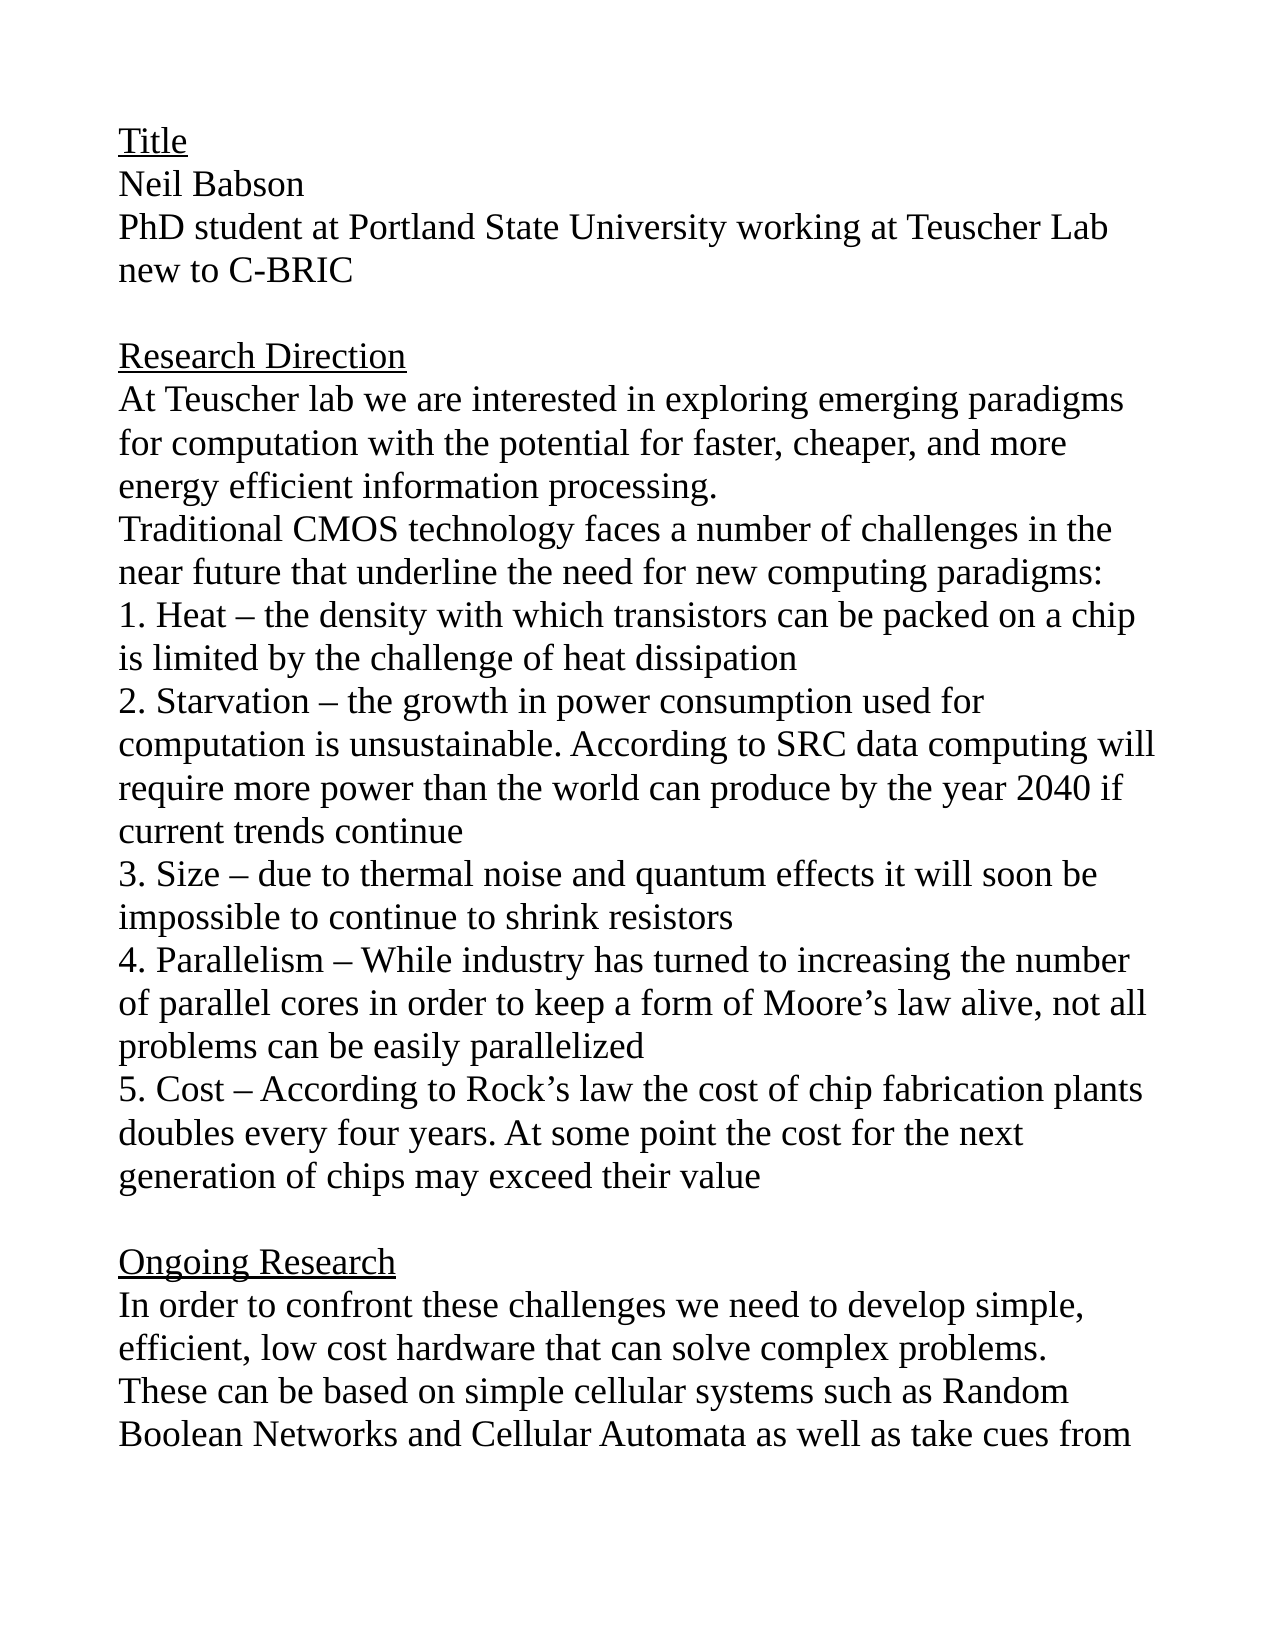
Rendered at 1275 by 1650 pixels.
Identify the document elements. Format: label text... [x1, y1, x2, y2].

text Title [118, 118, 1157, 161]
text 1. Heat – the density with which transistors can be packed on a chip is limited by the challenge of heat dissipation [118, 592, 1157, 679]
text At Teuscher lab we are interested in exploring emerging paradigms for computation with the potential for faster, cheaper, and more energy efficient information processing. [118, 377, 1157, 506]
text Traditional CMOS technology faces a number of challenges in the near future that underline the need for new computing paradigms: [118, 506, 1157, 592]
text Neil Babson [118, 161, 1157, 204]
text In order to confront these challenges we need to develop simple, efficient, low cost hardware that can solve complex problems. [118, 1282, 1157, 1369]
text 2. Starvation – the growth in power consumption used for computation is unsustainable. According to SRC data computing will require more power than the world can produce by the year 2040 if current trends continue [118, 679, 1157, 851]
text new to C-BRIC [118, 247, 1157, 291]
text PhD student at Portland State University working at Teuscher Lab [118, 204, 1157, 247]
text These can be based on simple cellular systems such as Random Boolean Networks and Cellular Automata as well as take cues from [118, 1369, 1157, 1455]
text Ongoing Research [118, 1239, 1157, 1282]
text 3. Size – due to thermal noise and quantum effects it will soon be impossible to continue to shrink resistors [118, 851, 1157, 937]
text Research Direction [118, 334, 1157, 377]
text 4. Parallelism – While industry has turned to increasing the number of parallel cores in order to keep a form of Moore’s law alive, not all problems can be easily parallelized [118, 937, 1157, 1067]
text 5. Cost – According to Rock’s law the cost of chip fabrication plants doubles every four years. At some point the cost for the next generation of chips may exceed their value [118, 1067, 1157, 1196]
